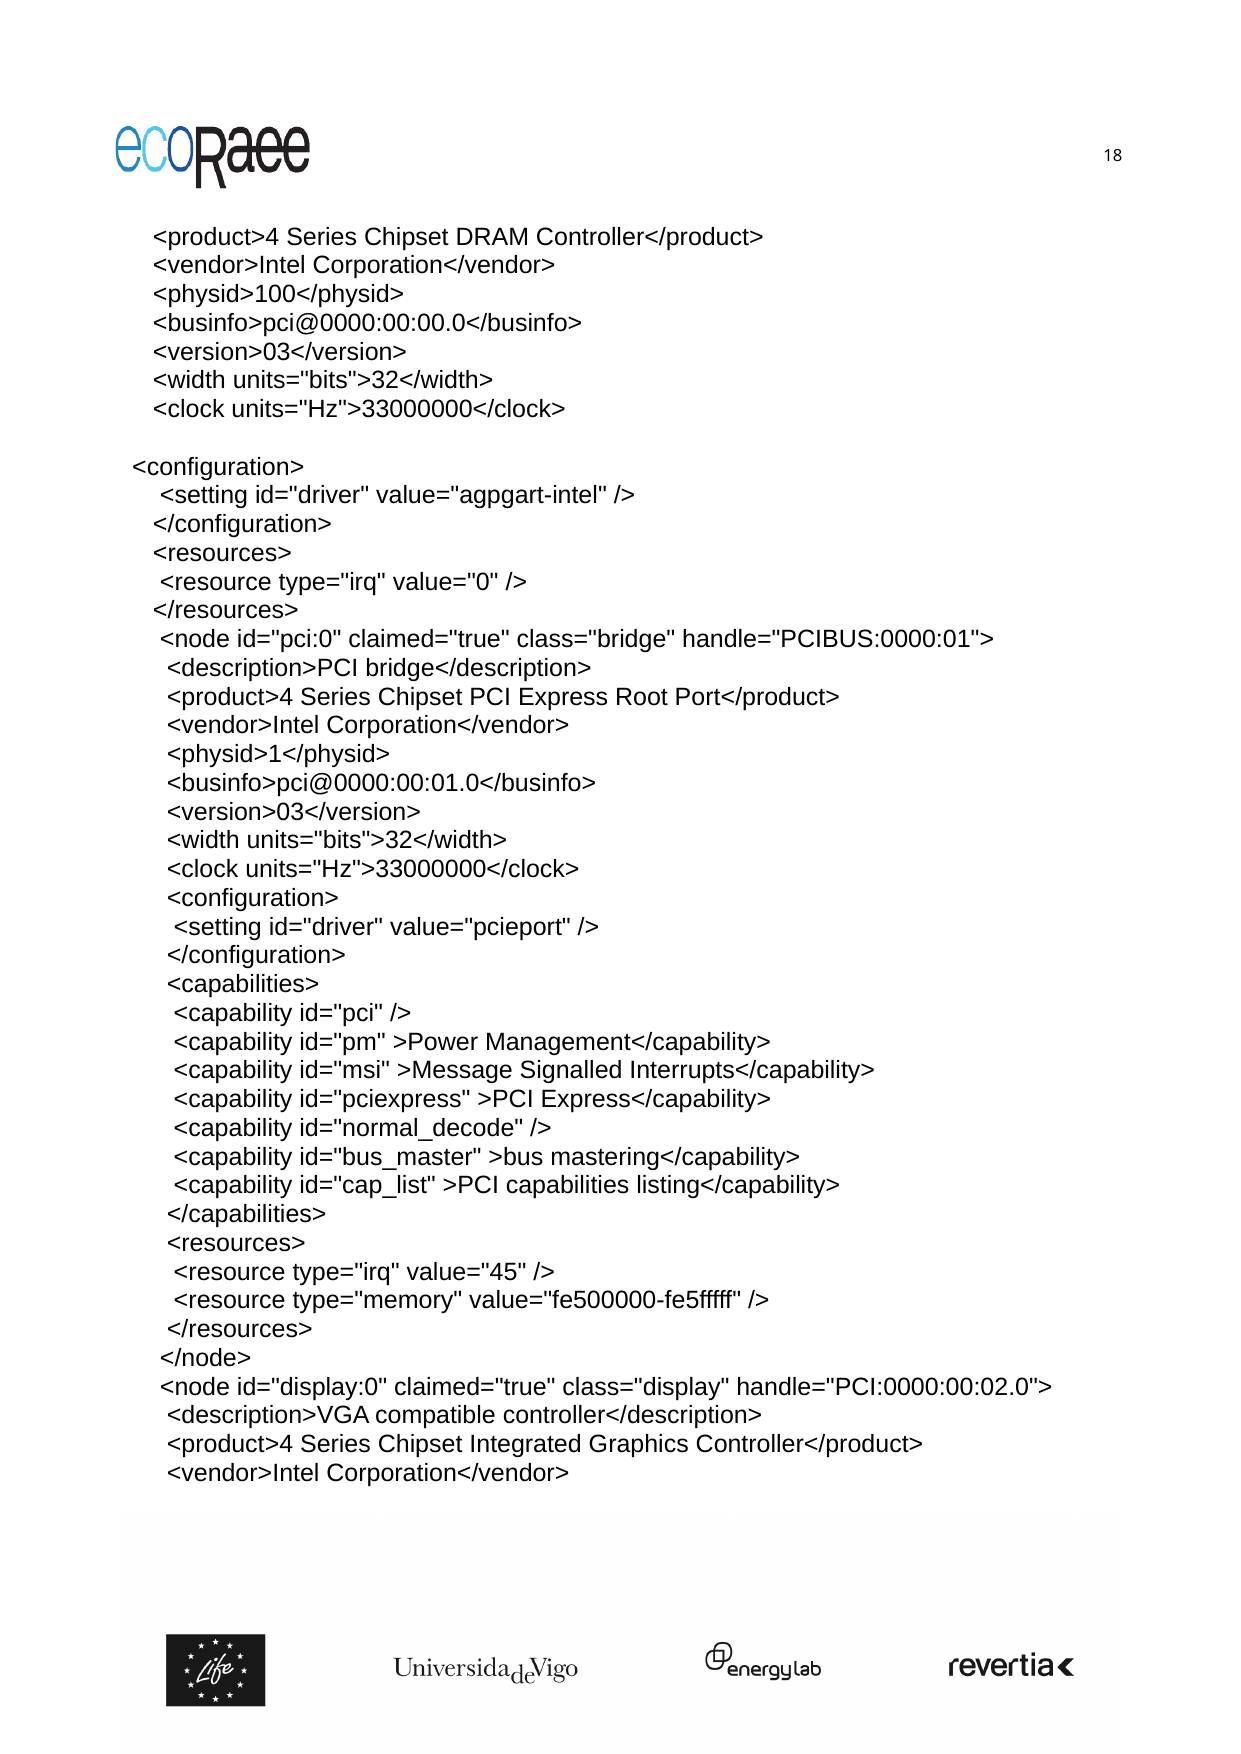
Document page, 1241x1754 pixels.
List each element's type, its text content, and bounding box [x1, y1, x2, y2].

text <product>4 Series Chipset DRAM Controller</product> <vendor>Intel Corporation</vendor> <physid>100</physid> <businfo>pci@0000:00:00.0</businfo> <version>03</version> <width units="bits">32</width> <clock units="Hz">33000000</clock> [118, 221, 1122, 451]
picture [114, 124, 311, 190]
picture [118, 1514, 1123, 1754]
text <configuration> <setting id="driver" value="agpgart-intel" /> </configuration> <resources> <resource type="irq" value="0" /> </resources> <node id="pci:0" claimed="true" class="bridge" handle="PCIBUS:0000:01"> <description>PCI bridge</description> <product>4 Series Chipset PCI Express Root Port</product> <vendor>Intel Corporation</vendor> <physid>1</physid> <businfo>pci@0000:00:01.0</businfo> <version>03</version> <width units="bits">32</width> <clock units="Hz">33000000</clock> <configuration> <setting id="driver" value="pcieport" /> </configuration> <capabilities> <capability id="pci" /> <capability id="pm" >Power Management</capability> <capability id="msi" >Message Signalled Interrupts</capability> <capability id="pciexpress" >PCI Express</capability> <capability id="normal_decode" /> <capability id="bus_master" >bus mastering</capability> <capability id="cap_list" >PCI capabilities listing</capability> </capabilities> <resources> <resource type="irq" value="45" /> <resource type="memory" value="fe500000-fe5fffff" /> </resources> </node> <node id="display:0" claimed="true" class="display" handle="PCI:0000:00:02.0"> <description>VGA compatible controller</description> <product>4 Series Chipset Integrated Graphics Controller</product> <vendor>Intel Corporation</vendor> [118, 451, 1122, 1486]
